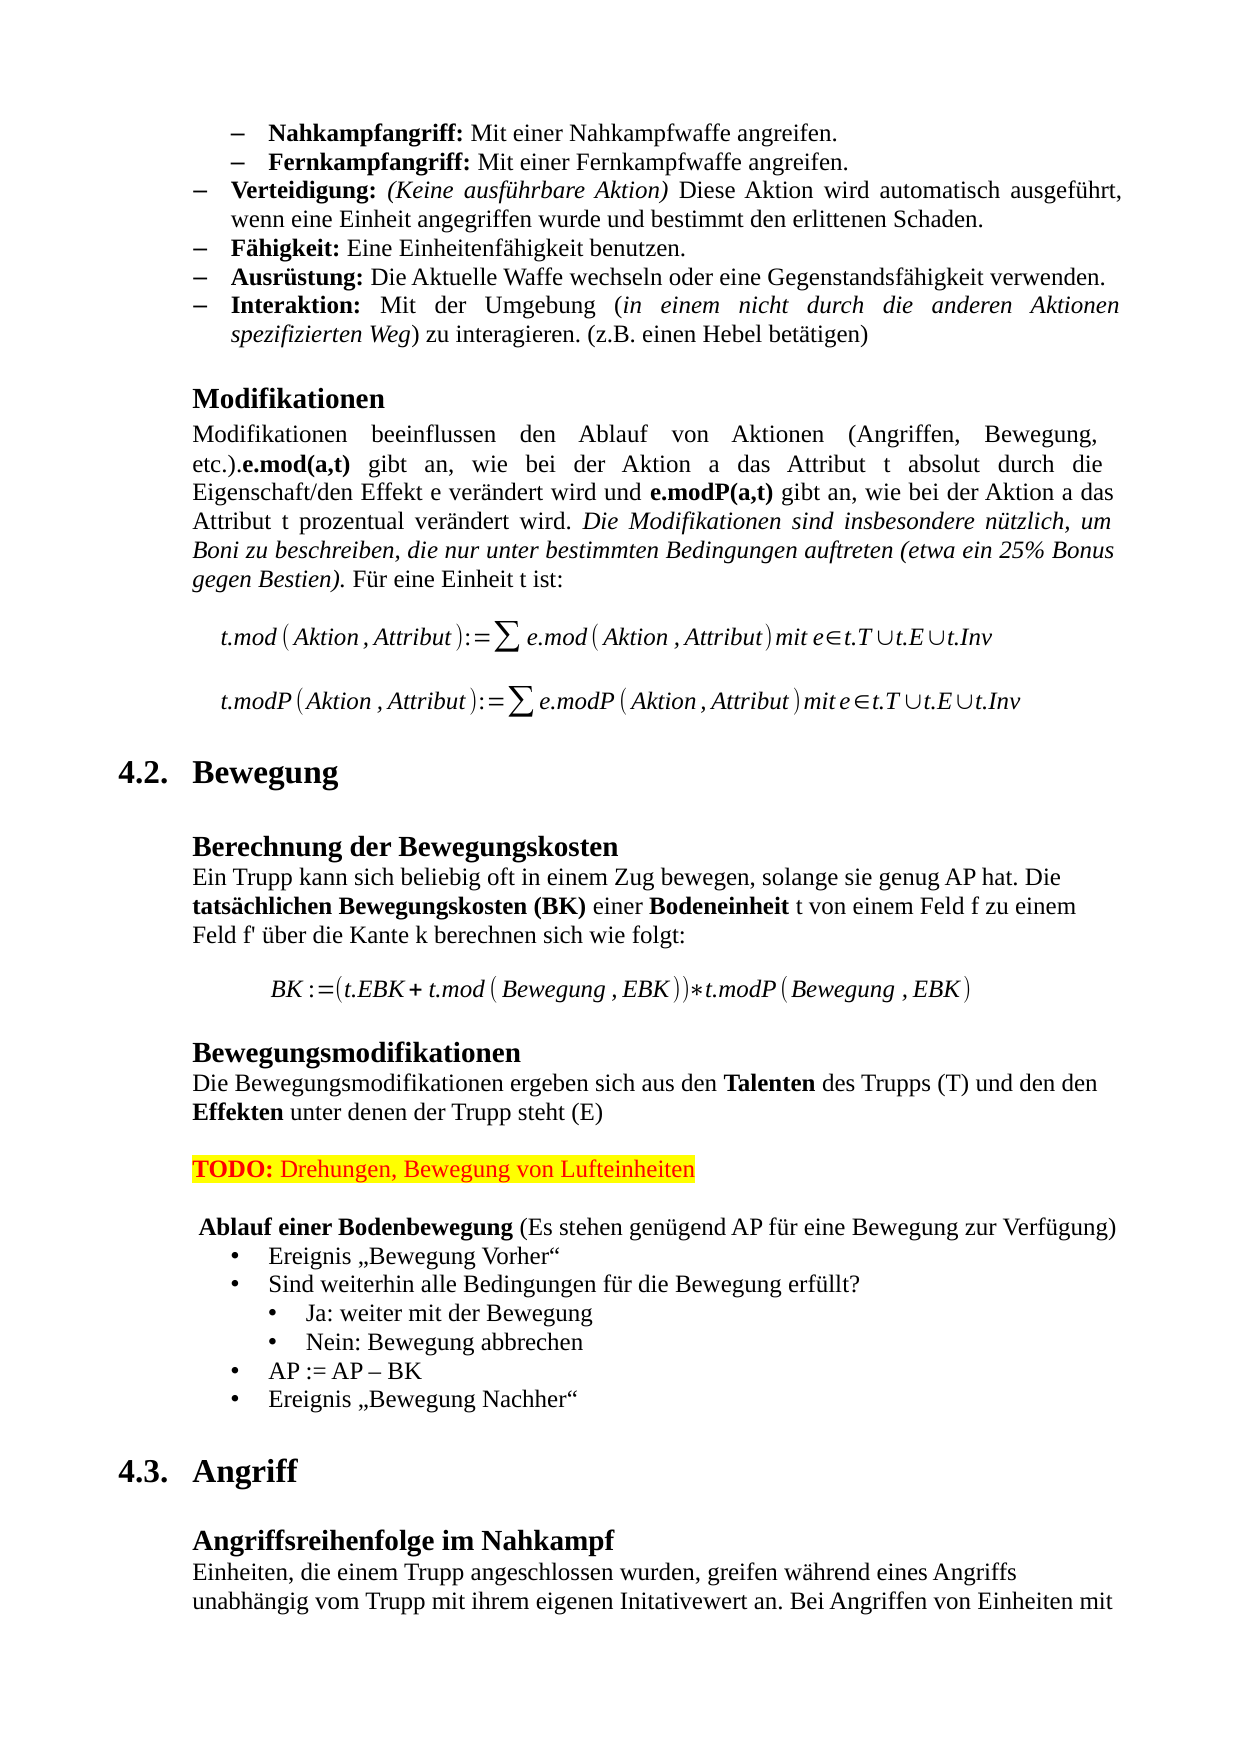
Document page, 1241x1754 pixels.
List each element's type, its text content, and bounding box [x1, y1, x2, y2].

text Modifikationen beeinflussen den Ablauf von Aktionen (Angriffen, Bewegung, etc.).e.mod(a,t) gibt an, wie bei der Aktion a das Attribut t absolut durch die Eigenschaft/den Effekt e verändert wird und e.modP(a,t) gibt an, wie bei der Aktion a das Attribut t prozentual verändert wird. Die Modifikationen sind insbesondere nützlich, um Boni zu beschreiben, die nur unter bestimmten Bedingungen auftreten (etwa ein 25% Bonus gegen Bestien). Für eine Einheit t ist: [118, 415, 1122, 592]
list Fähigkeit: Eine Einheitenfähigkeit benutzen. [193, 233, 1122, 262]
text Einheiten, die einem Trupp angeschlossen wurden, greifen während eines Angriffs unabhängig vom Trupp mit ihrem eigenen Initativewert an. Bei Angriffen von Einheiten mit [118, 1557, 1122, 1614]
text TODO: Drehungen, Bewegung von Lufteinheiten [118, 1154, 1122, 1183]
text Ablauf einer Bodenbewegung (Es stehen genügend AP für eine Bewegung zur Verfügung) [118, 1212, 1122, 1241]
text Die Bewegungsmodifikationen ergeben sich aus den Talenten des Trupps (T) und den den Effekten unter denen der Trupp steht (E) [118, 1068, 1122, 1126]
text Modifikationen [118, 382, 1122, 415]
text Berechnung der Bewegungskosten [118, 829, 1122, 862]
text 4.2. Bewegung [118, 752, 1122, 790]
text Bewegungsmodifikationen [118, 1035, 1122, 1068]
list Fernkampfangriff: Mit einer Fernkampfwaffe angreifen. [231, 147, 1122, 176]
list Verteidigung: (Keine ausführbare Aktion) Diese Aktion wird automatisch ausgeführt, wenn eine Einheit angegriffen wurde und bestimmt den erlittenen Schaden. [193, 176, 1122, 233]
list Ja: weiter mit der Bewegung [268, 1298, 1122, 1327]
list Sind weiterhin alle Bedingungen für die Bewegung erfüllt? [231, 1269, 1122, 1298]
list Nahkampfangriff: Mit einer Nahkampfwaffe angreifen. [231, 118, 1122, 147]
list Nein: Bewegung abbrechen [268, 1327, 1122, 1356]
text Angriffsreihenfolge im Nahkampf [118, 1523, 1122, 1557]
list Ereignis „Bewegung Nachher“ [231, 1384, 1122, 1413]
text 4.3. Angriff [118, 1452, 1122, 1490]
list Interaktion: Mit der Umgebung (in einem nicht durch die anderen Aktionen spezifizierten Weg) zu interagieren. (z.B. einen Hebel betätigen) [193, 291, 1122, 348]
text Ein Trupp kann sich beliebig oft in einem Zug bewegen, solange sie genug AP hat. Die tatsächlichen Bewegungskosten (BK) einer Bodeneinheit t von einem Feld f zu einem Feld f' über die Kante k berechnen sich wie folgt: [118, 862, 1122, 948]
list AP := AP – BK [231, 1356, 1122, 1384]
list Ereignis „Bewegung Vorher“ [231, 1241, 1122, 1269]
list Ausrüstung: Die Aktuelle Waffe wechseln oder eine Gegenstandsfähigkeit verwenden. [193, 262, 1122, 291]
